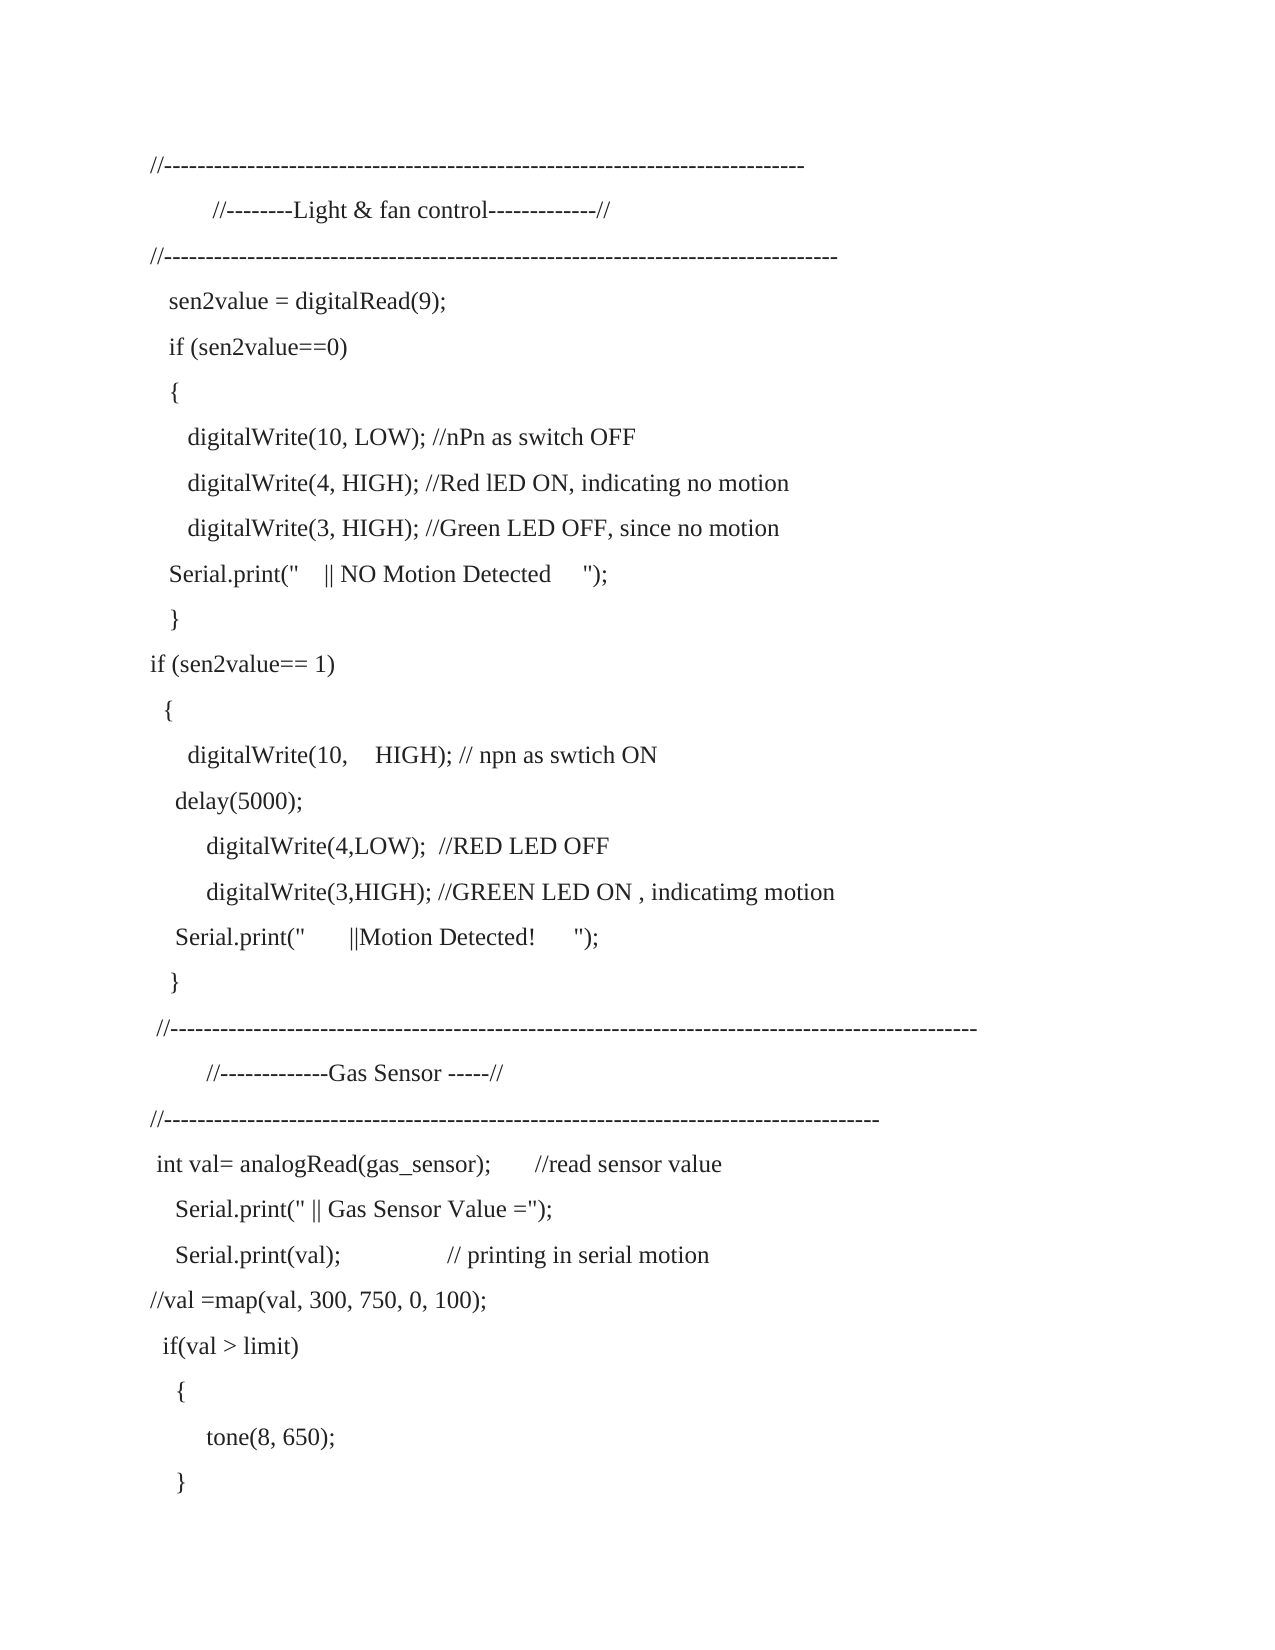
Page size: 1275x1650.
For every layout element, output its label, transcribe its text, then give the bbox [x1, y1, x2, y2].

text { [150, 377, 1125, 406]
text if(val > limit) [150, 1331, 1125, 1359]
text Serial.print(" || Gas Sensor Value ="); [150, 1194, 1125, 1223]
text tone(8, 650); [150, 1422, 1125, 1450]
text //--------Light & fan control-------------// [150, 195, 1125, 224]
text //val =map(val, 300, 750, 0, 100); [150, 1285, 1125, 1314]
text } [150, 967, 1125, 996]
text digitalWrite(4,LOW); //RED LED OFF [150, 831, 1125, 860]
text digitalWrite(3, HIGH); //Green LED OFF, since no motion [150, 513, 1125, 542]
text //-------------------------------------------------------------------------------------- [150, 1104, 1125, 1132]
text { [150, 1376, 1125, 1405]
text digitalWrite(4, HIGH); //Red lED ON, indicating no motion [150, 468, 1125, 497]
text digitalWrite(3,HIGH); //GREEN LED ON , indicatimg motion [150, 877, 1125, 905]
text Serial.print(" || NO Motion Detected "); [150, 559, 1125, 587]
text } [150, 604, 1125, 633]
text digitalWrite(10, HIGH); // npn as swtich ON [150, 740, 1125, 769]
text Serial.print(" ||Motion Detected! "); [150, 922, 1125, 951]
text if (sen2value== 1) [150, 649, 1125, 678]
text //----------------------------------------------------------------------------- [150, 150, 1125, 179]
text if (sen2value==0) [150, 332, 1125, 360]
text delay(5000); [150, 786, 1125, 814]
text } [150, 1467, 1125, 1496]
text //------------------------------------------------------------------------------------------------- [150, 1013, 1125, 1042]
text { [150, 695, 1125, 724]
text //--------------------------------------------------------------------------------- [150, 241, 1125, 269]
text Serial.print(val); // printing in serial motion [150, 1240, 1125, 1269]
text //-------------Gas Sensor -----// [150, 1058, 1125, 1087]
text sen2value = digitalRead(9); [150, 286, 1125, 315]
text digitalWrite(10, LOW); //nPn as switch OFF [150, 422, 1125, 451]
text int val= analogRead(gas_sensor); //read sensor value [150, 1149, 1125, 1178]
